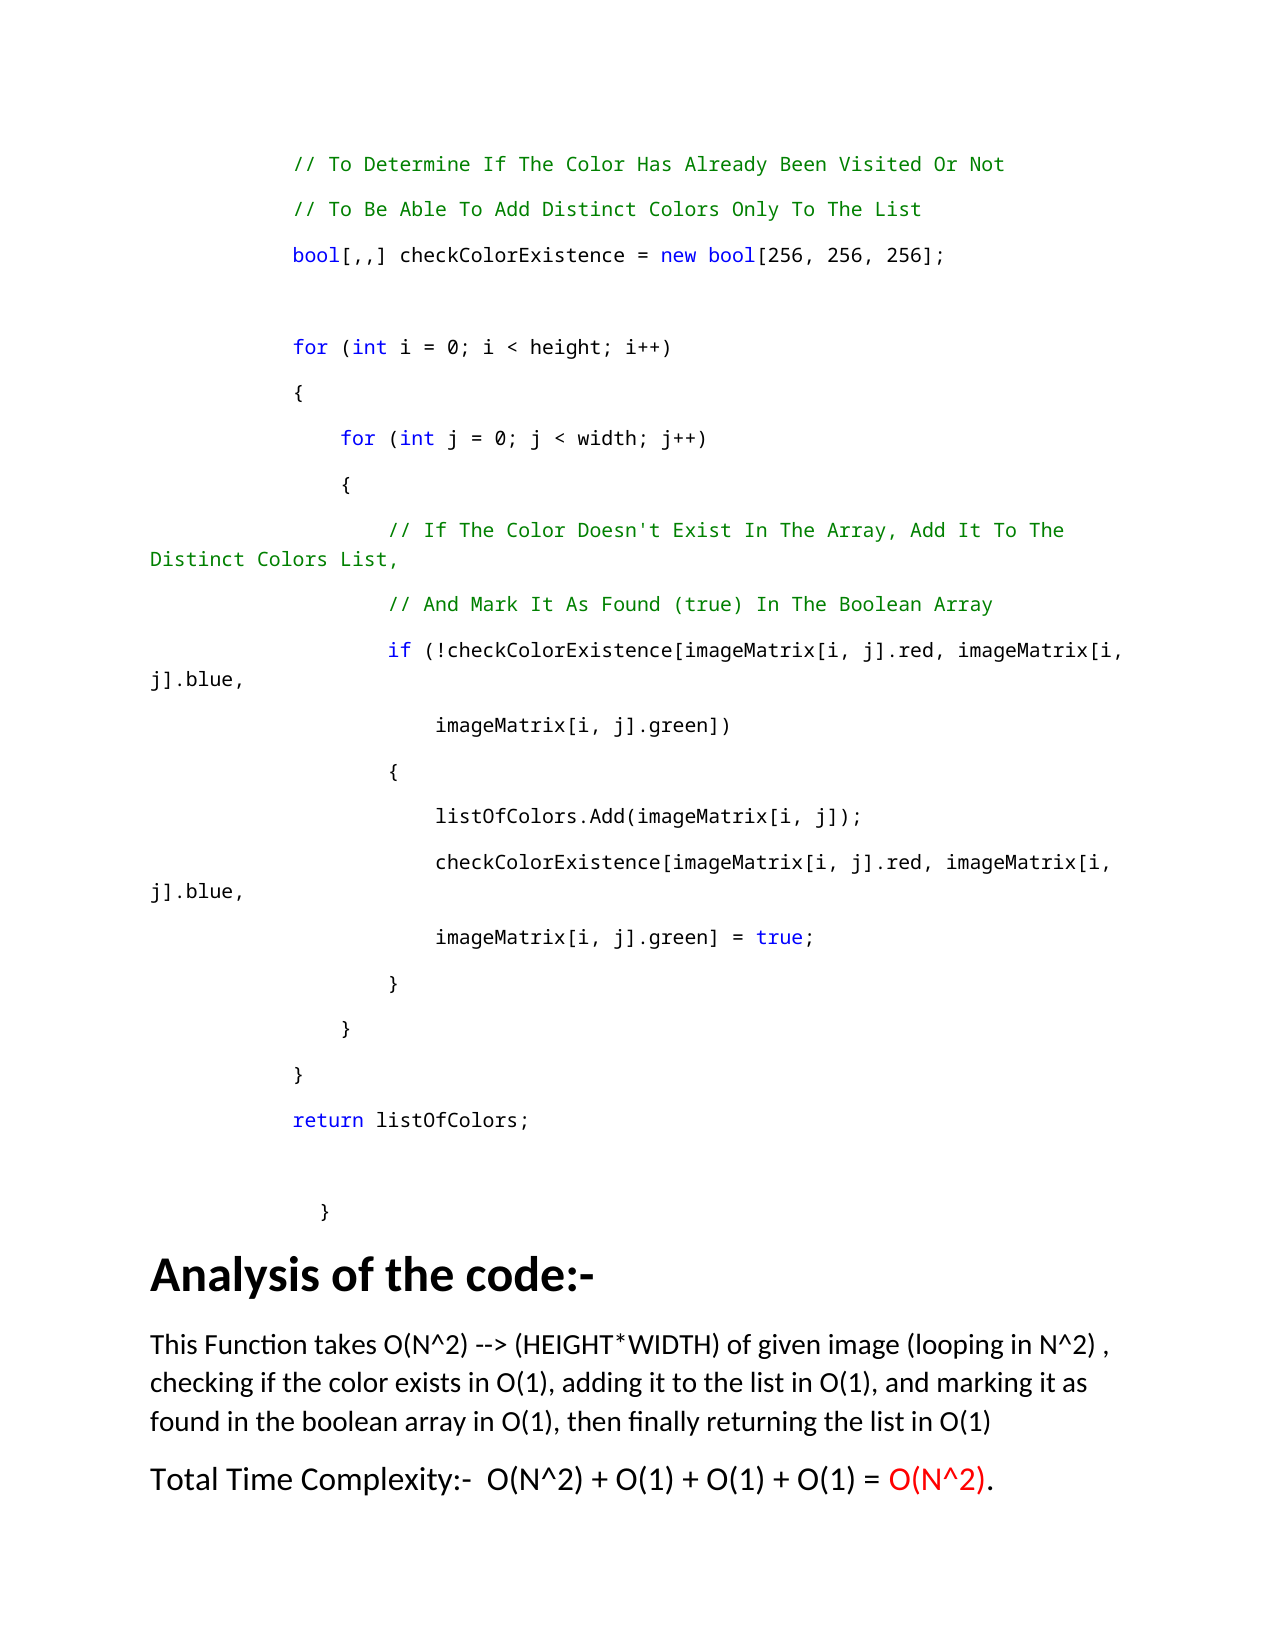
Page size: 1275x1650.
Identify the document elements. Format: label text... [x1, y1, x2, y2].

text { [150, 379, 1125, 406]
text if (!checkColorExistence[imageMatrix[i, j].red, imageMatrix[i, j].blue, [150, 636, 1125, 692]
text checkColorExistence[imageMatrix[i, j].red, imageMatrix[i, j].blue, [150, 848, 1125, 904]
text This Function takes O(N^2) --> (HEIGHT*WIDTH) of given image (looping in N^2) , checking if the color exists in O(1), adding it to the list in O(1), and marking it as found in the boolean array in O(1), then finally returning the list in O(1) [150, 1326, 1125, 1438]
text // To Determine If The Color Has Already Been Visited Or Not [150, 150, 1125, 177]
text { [150, 470, 1125, 497]
text listOfColors.Add(imageMatrix[i, j]); [150, 803, 1125, 829]
text Analysis of the code:- [150, 1243, 1125, 1304]
text imageMatrix[i, j].green] = true; [150, 923, 1125, 950]
text bool[,,] checkColorExistence = new bool[256, 256, 256]; [150, 241, 1125, 268]
text Total Time Complexity:- O(N^2) + O(1) + O(1) + O(1) = O(N^2). [150, 1458, 1125, 1498]
text } [150, 1014, 1125, 1042]
text } [150, 969, 1125, 996]
text // If The Color Doesn't Exist In The Array, Add It To The Distinct Colors List, [150, 516, 1125, 572]
text { [150, 757, 1125, 784]
text } [224, 1197, 1125, 1224]
text // And Mark It As Found (true) In The Boolean Array [150, 591, 1125, 618]
text } [150, 1060, 1125, 1087]
text return listOfColors; [150, 1106, 1125, 1133]
text // To Be Able To Add Distinct Colors Only To The List [150, 196, 1125, 223]
text for (int j = 0; j < width; j++) [150, 424, 1125, 451]
text imageMatrix[i, j].green]) [150, 711, 1125, 738]
text for (int i = 0; i < height; i++) [150, 333, 1125, 360]
